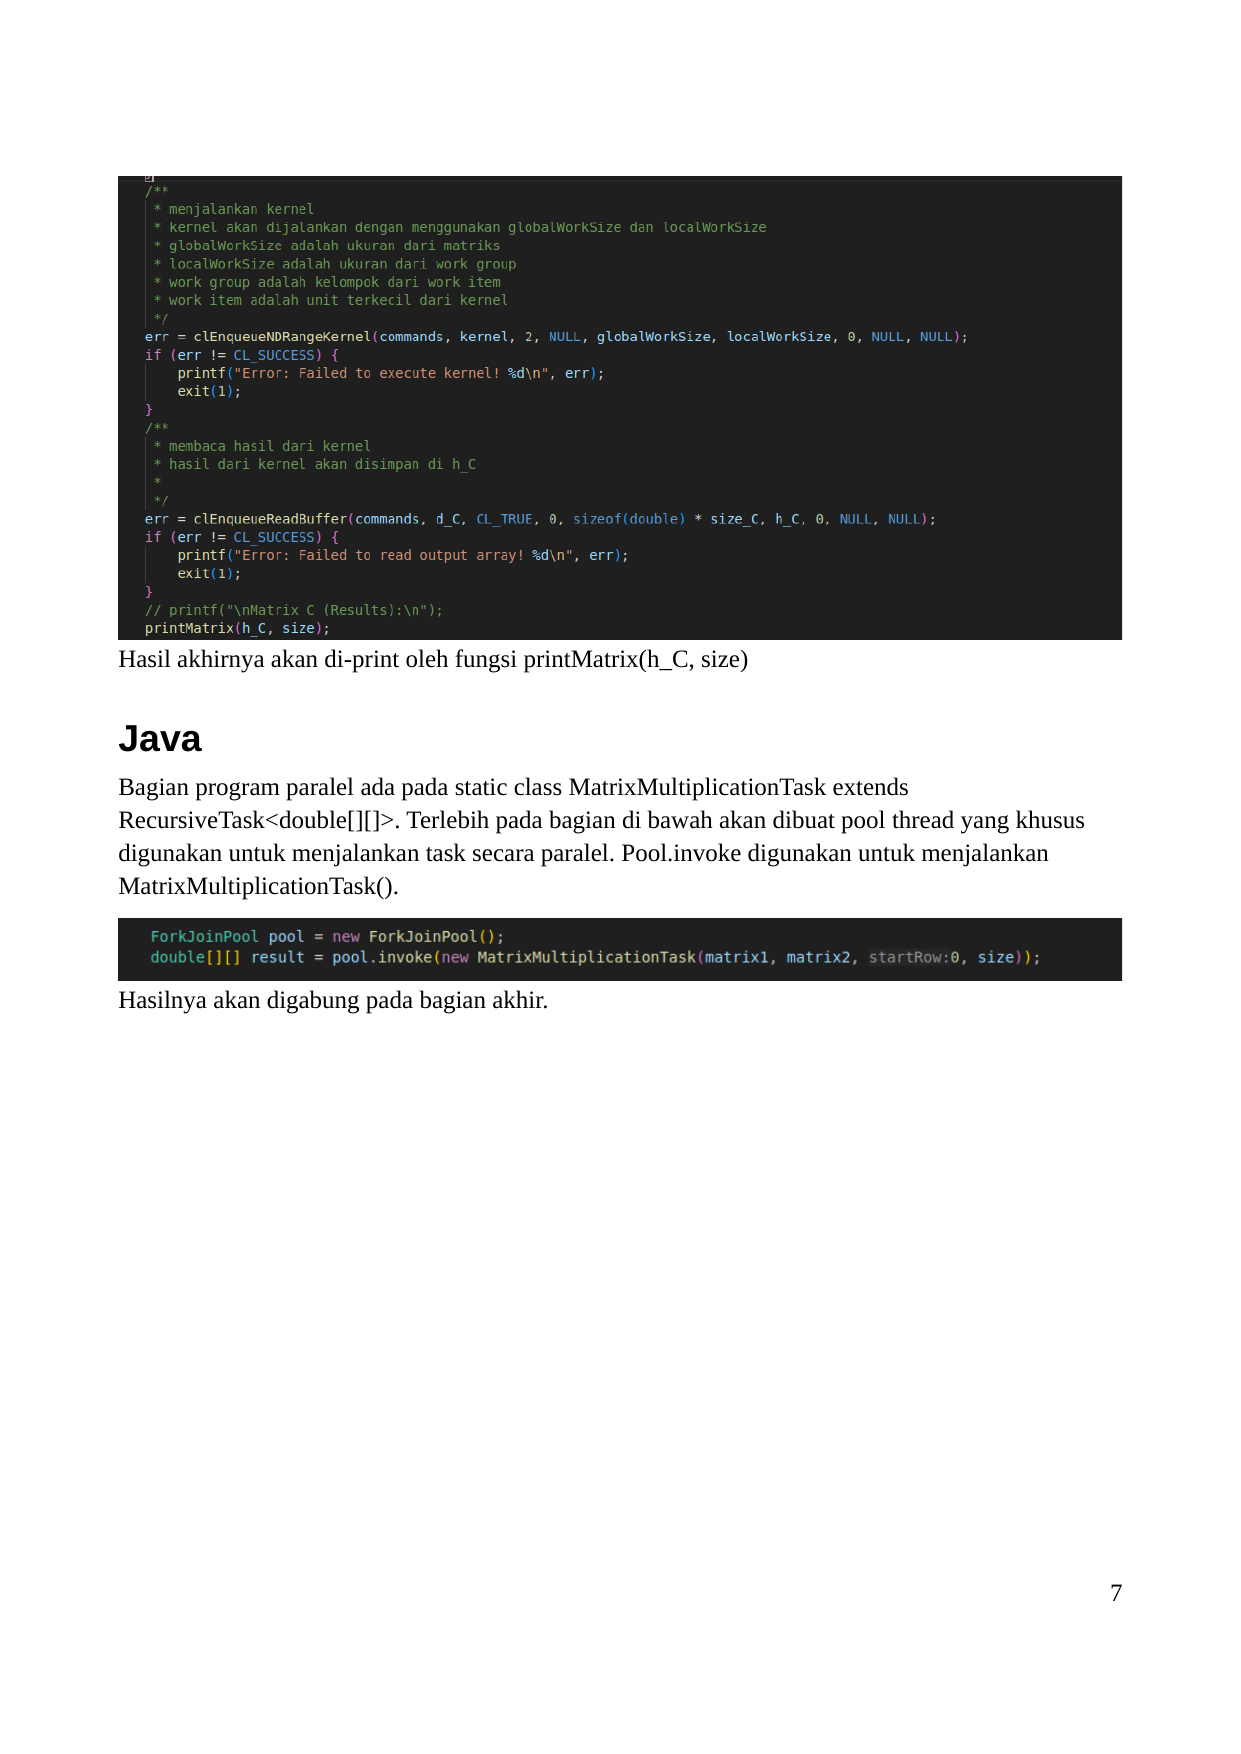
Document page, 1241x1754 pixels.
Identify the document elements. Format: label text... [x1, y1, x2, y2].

picture [118, 918, 1123, 981]
text Hasilnya akan digabung pada bagian akhir. [118, 981, 1122, 1014]
text Bagian program paralel ada pada static class MatrixMultiplicationTask extends RecursiveTask<double[][]>. Terlebih pada bagian di bawah akan dibuat pool thread yang khusus digunakan untuk menjalankan task secara paralel. Pool.invoke digunakan untuk menjalankan MatrixMultiplicationTask(). [118, 772, 1122, 900]
picture [118, 176, 1123, 640]
subtitle Java [118, 716, 1122, 759]
text Hasil akhirnya akan di-print oleh fungsi printMatrix(h_C, size) [118, 640, 1122, 672]
